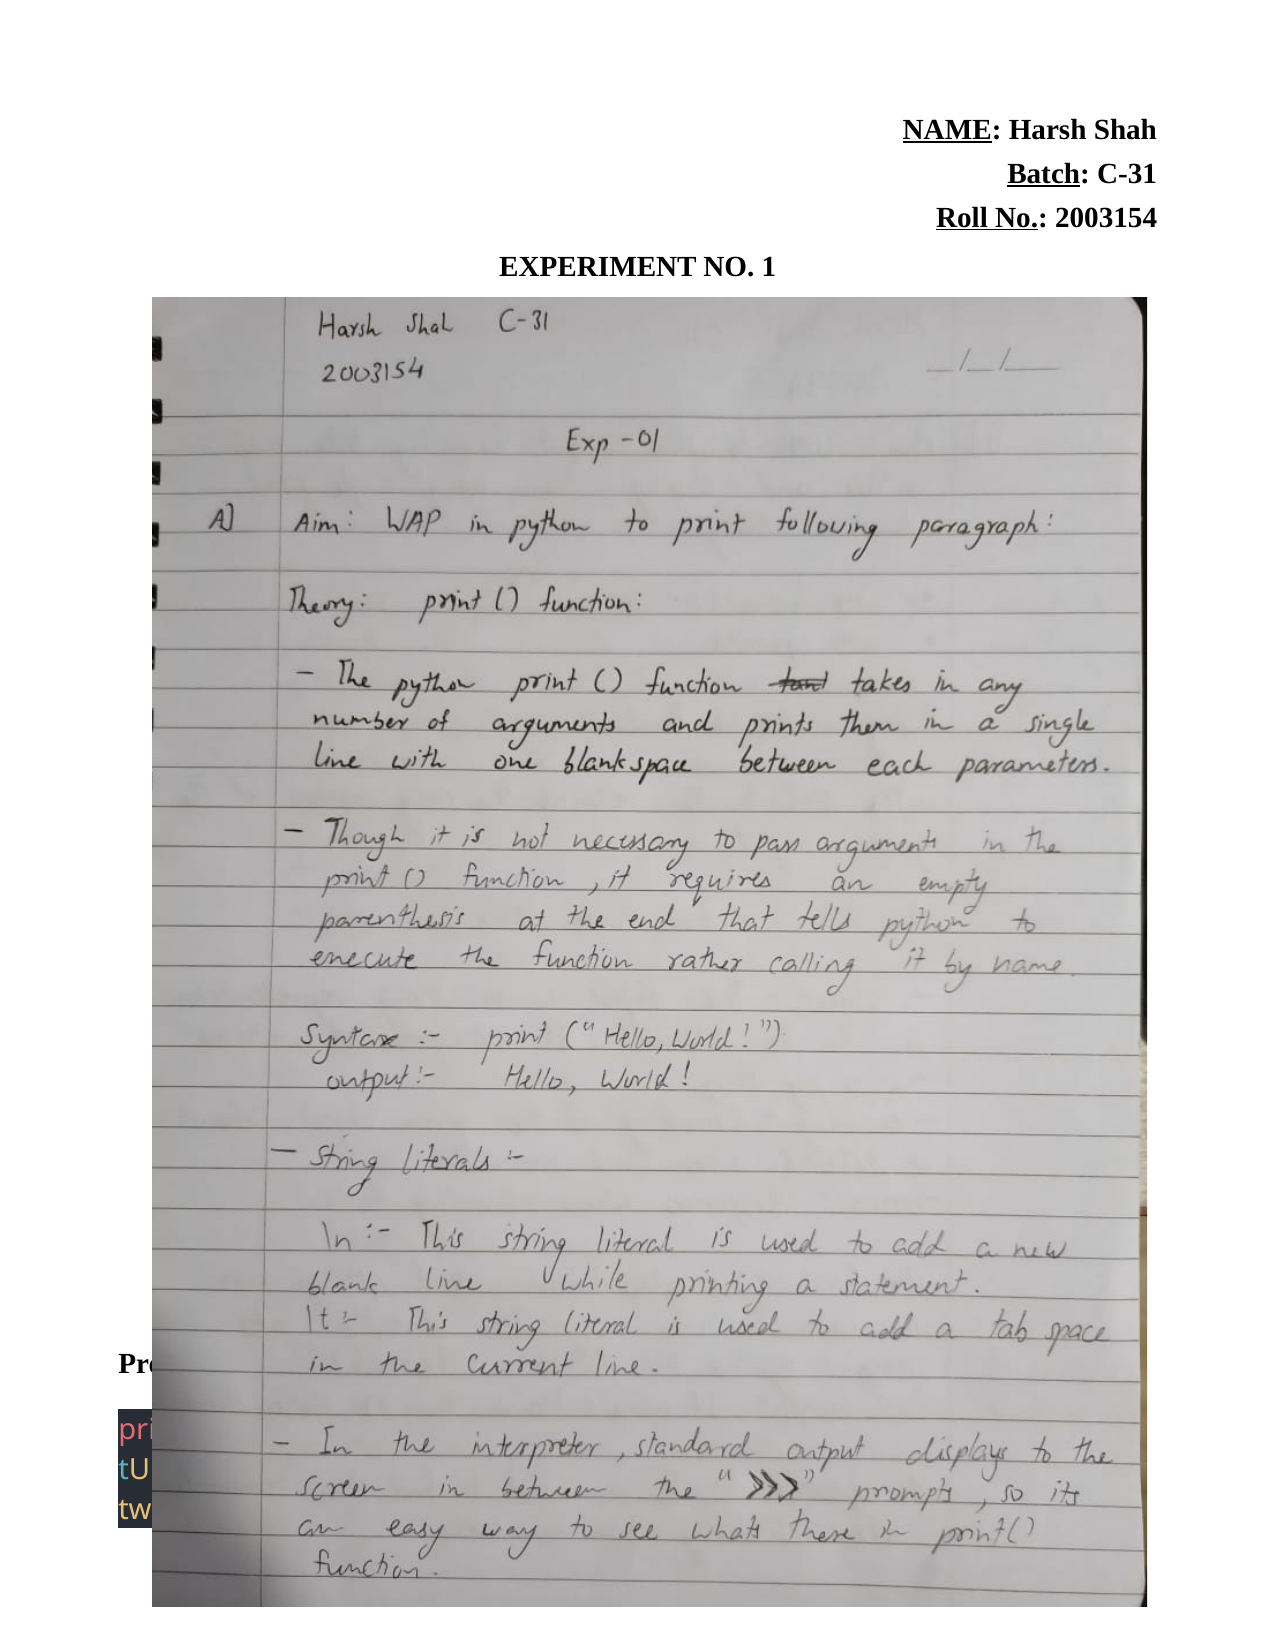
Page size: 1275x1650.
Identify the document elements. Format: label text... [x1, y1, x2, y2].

text EXPERIMENT NO. 1 [118, 249, 1157, 283]
text Program: [118, 1346, 152, 1380]
text Batch: C-31 [118, 162, 1157, 189]
picture [152, 297, 1148, 1607]
text NAME: Harsh Shah [118, 118, 1157, 145]
text Roll No.: 2003154 [118, 205, 1157, 232]
text Program: [1148, 1346, 1157, 1380]
